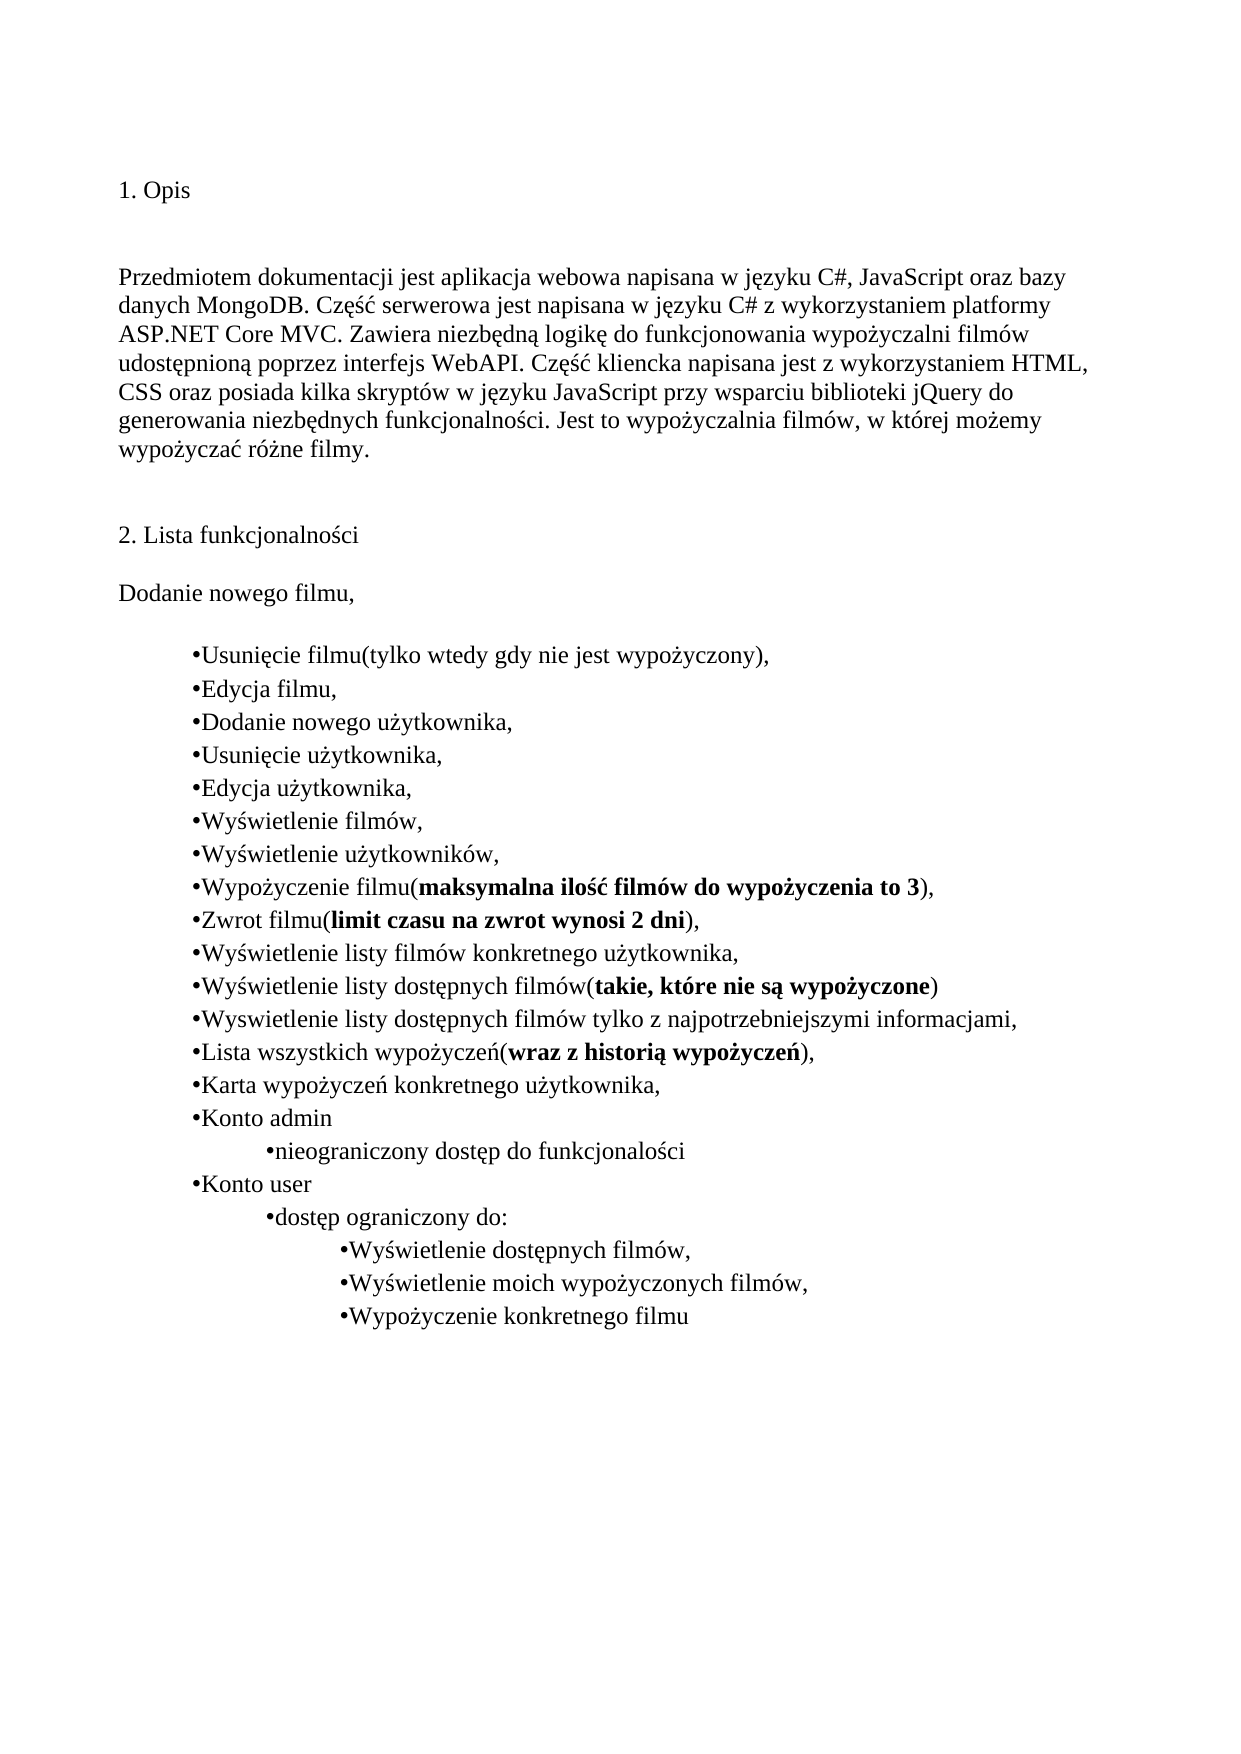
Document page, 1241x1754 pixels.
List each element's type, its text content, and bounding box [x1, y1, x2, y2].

list Wyświetlenie dostępnych filmów, [118, 1235, 1122, 1264]
list Karta wypożyczeń konkretnego użytkownika, [118, 1070, 1122, 1099]
list Zwrot filmu(limit czasu na zwrot wynosi 2 dni), [118, 905, 1122, 933]
list Usunięcie użytkownika, [118, 740, 1122, 768]
list Edycja filmu, [118, 674, 1122, 702]
text Przedmiotem dokumentacji jest aplikacja webowa napisana w języku C#, JavaScript oraz bazy danych MongoDB. Część serwerowa jest napisana w języku C# z wykorzystaniem platformy ASP.NET Core MVC. Zawiera niezbędną logikę do funkcjonowania wypożyczalni filmów udostępnioną poprzez interfejs WebAPI. Część kliencka napisana jest z wykorzystaniem HTML, CSS oraz posiada kilka skryptów w języku JavaScript przy wsparciu biblioteki jQuery do generowania niezbędnych funkcjonalności. Jest to wypożyczalnia filmów, w której możemy wypożyczać różne filmy. [118, 262, 1122, 463]
text 2. Lista funkcjonalności [118, 521, 1122, 549]
list Dodanie nowego użytkownika, [118, 707, 1122, 735]
list Wyświetlenie listy dostępnych filmów(takie, które nie są wypożyczone) [118, 971, 1122, 999]
list Wypożyczenie konkretnego filmu [118, 1301, 1122, 1330]
text 1. Opis [118, 176, 1122, 204]
list Wyswietlenie listy dostępnych filmów tylko z najpotrzebniejszymi informacjami, [118, 1004, 1122, 1033]
list Konto admin [118, 1103, 1122, 1132]
list Lista wszystkich wypożyczeń(wraz z historią wypożyczeń), [118, 1037, 1122, 1066]
list Wypożyczenie filmu(maksymalna ilość filmów do wypożyczenia to 3), [118, 872, 1122, 901]
list Wyświetlenie listy filmów konkretnego użytkownika, [118, 938, 1122, 967]
list dostęp ograniczony do: [118, 1202, 1122, 1231]
text Dodanie nowego filmu, [118, 578, 1122, 607]
list Konto user [118, 1169, 1122, 1198]
list Usunięcie filmu(tylko wtedy gdy nie jest wypożyczony), [118, 641, 1122, 669]
list Wyświetlenie filmów, [118, 806, 1122, 834]
list Wyświetlenie moich wypożyczonych filmów, [118, 1268, 1122, 1297]
list nieograniczony dostęp do funkcjonalości [118, 1136, 1122, 1165]
list Edycja użytkownika, [118, 773, 1122, 801]
list Wyświetlenie użytkowników, [118, 839, 1122, 867]
